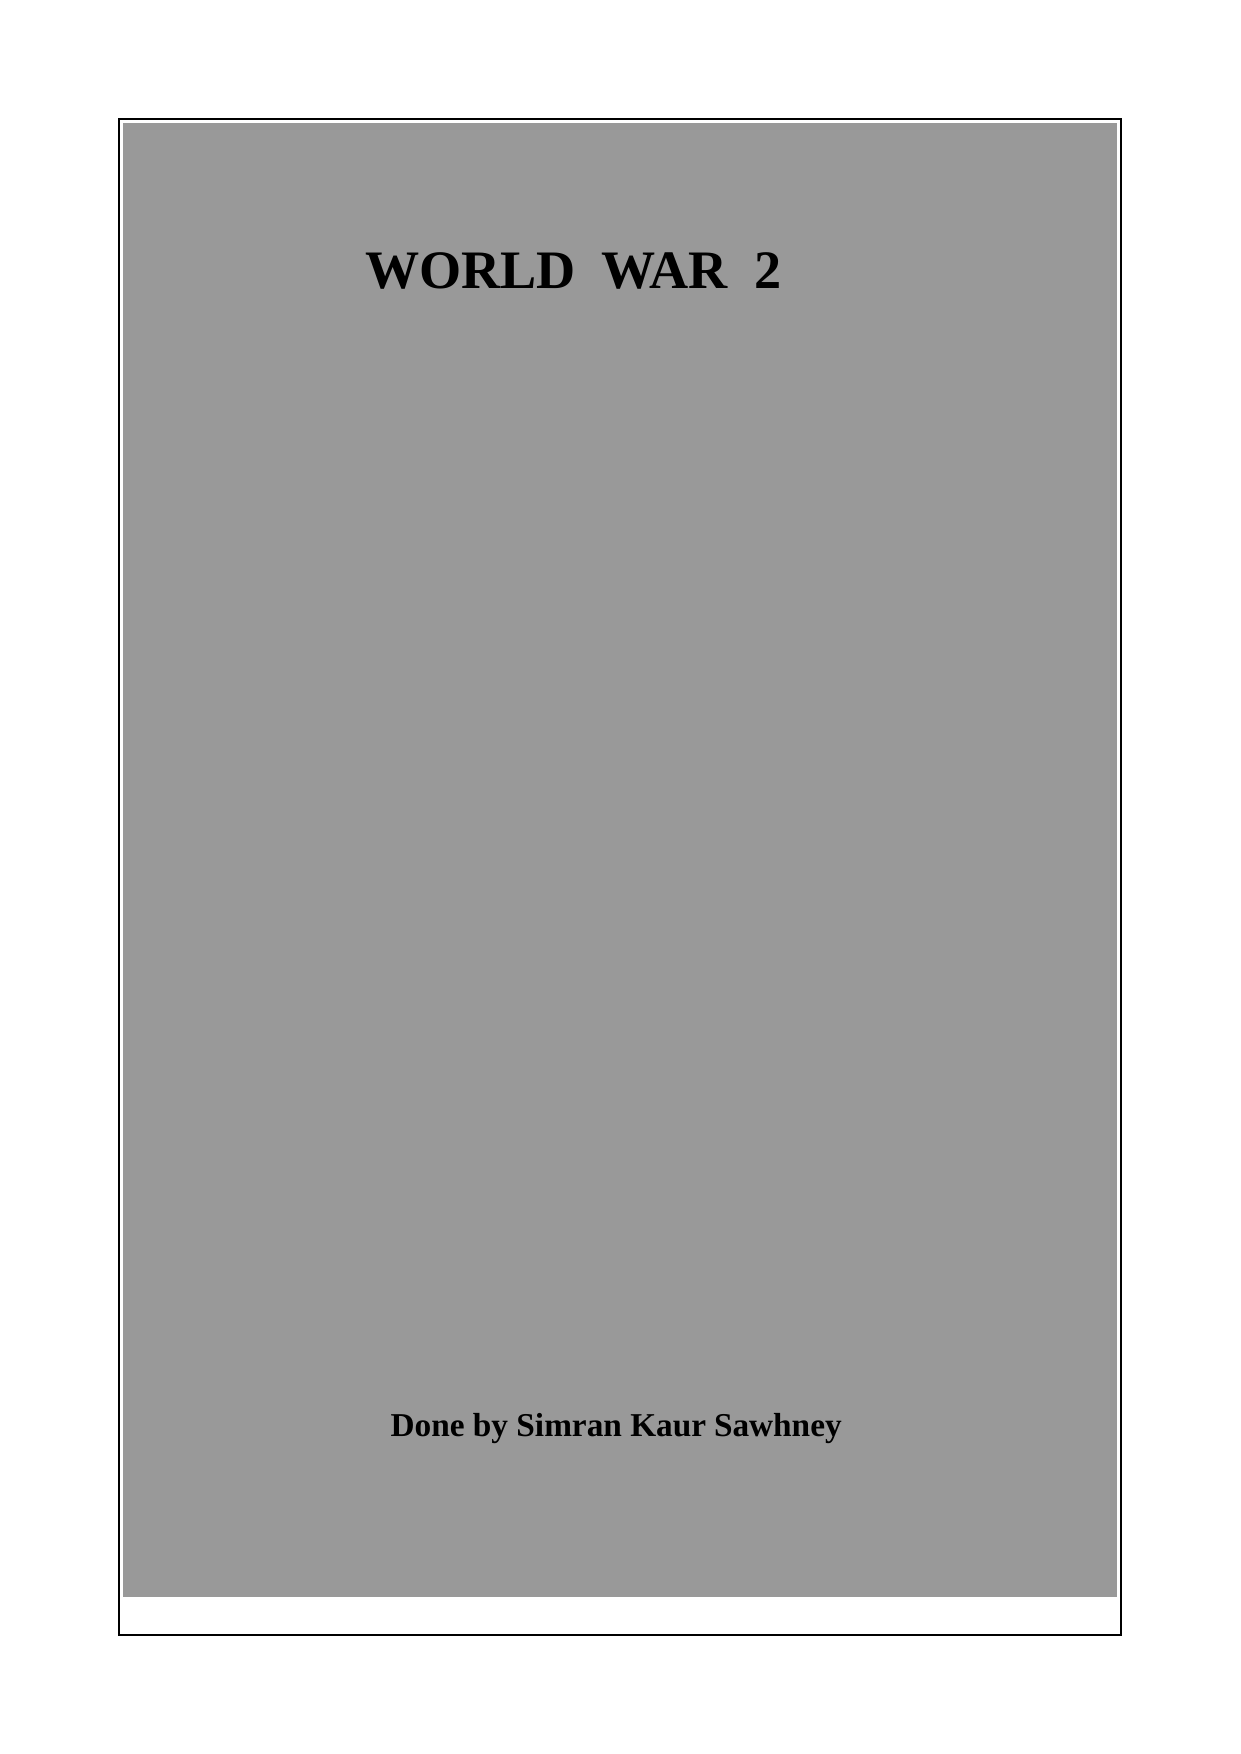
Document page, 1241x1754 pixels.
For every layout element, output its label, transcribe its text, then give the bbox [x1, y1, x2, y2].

text Done by Simran Kaur Sawhney [123, 1405, 1117, 1444]
text WORLD WAR 2 [123, 238, 1117, 300]
